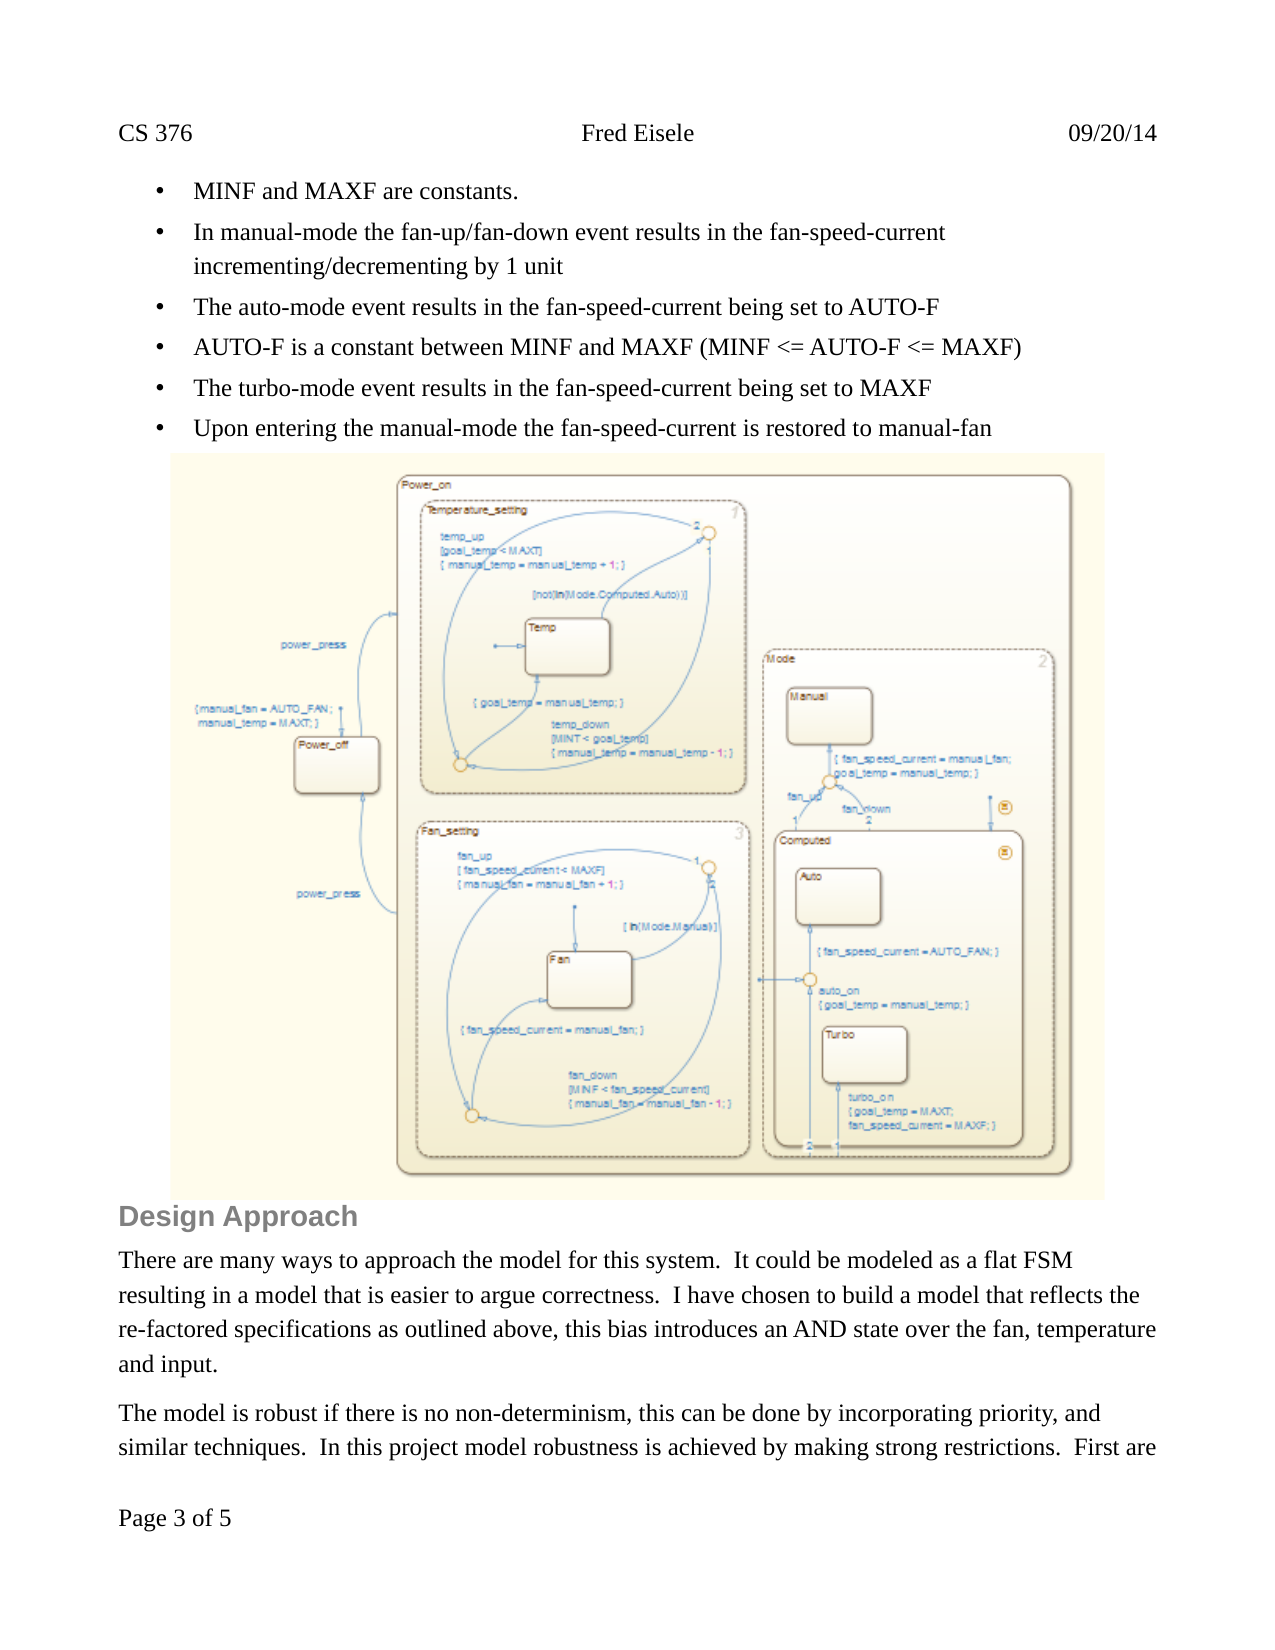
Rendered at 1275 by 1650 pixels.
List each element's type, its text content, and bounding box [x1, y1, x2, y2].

text There are many ways to approach the model for this system. It could be modeled as a flat FSM resulting in a model that is easier to argue correctness. I have chosen to build a model that reflects the re-factored specifications as outlined above, this bias introduces an AND state over the fan, temperature and input. [118, 1245, 1157, 1377]
list In manual-mode the fan-up/fan-down event results in the fan-speed-current incrementing/decrementing by 1 unit [156, 217, 1157, 280]
subtitle Design Approach [118, 468, 1157, 1233]
text The model is robust if there is no non-determinism, this can be done by incorporating priority, and similar techniques. In this project model robustness is achieved by making strong restrictions. First are [118, 1398, 1157, 1461]
picture [170, 453, 1105, 1200]
list MINF and MAXF are constants. [156, 176, 1157, 205]
list The auto-mode event results in the fan-speed-current being set to AUTO-F [156, 292, 1157, 321]
list Upon entering the manual-mode the fan-speed-current is restored to manual-fan [156, 413, 1157, 442]
list AUTO-F is a constant between MINF and MAXF (MINF <= AUTO-F <= MAXF) [156, 332, 1157, 361]
list The turbo-mode event results in the fan-speed-current being set to MAXF [156, 373, 1157, 402]
